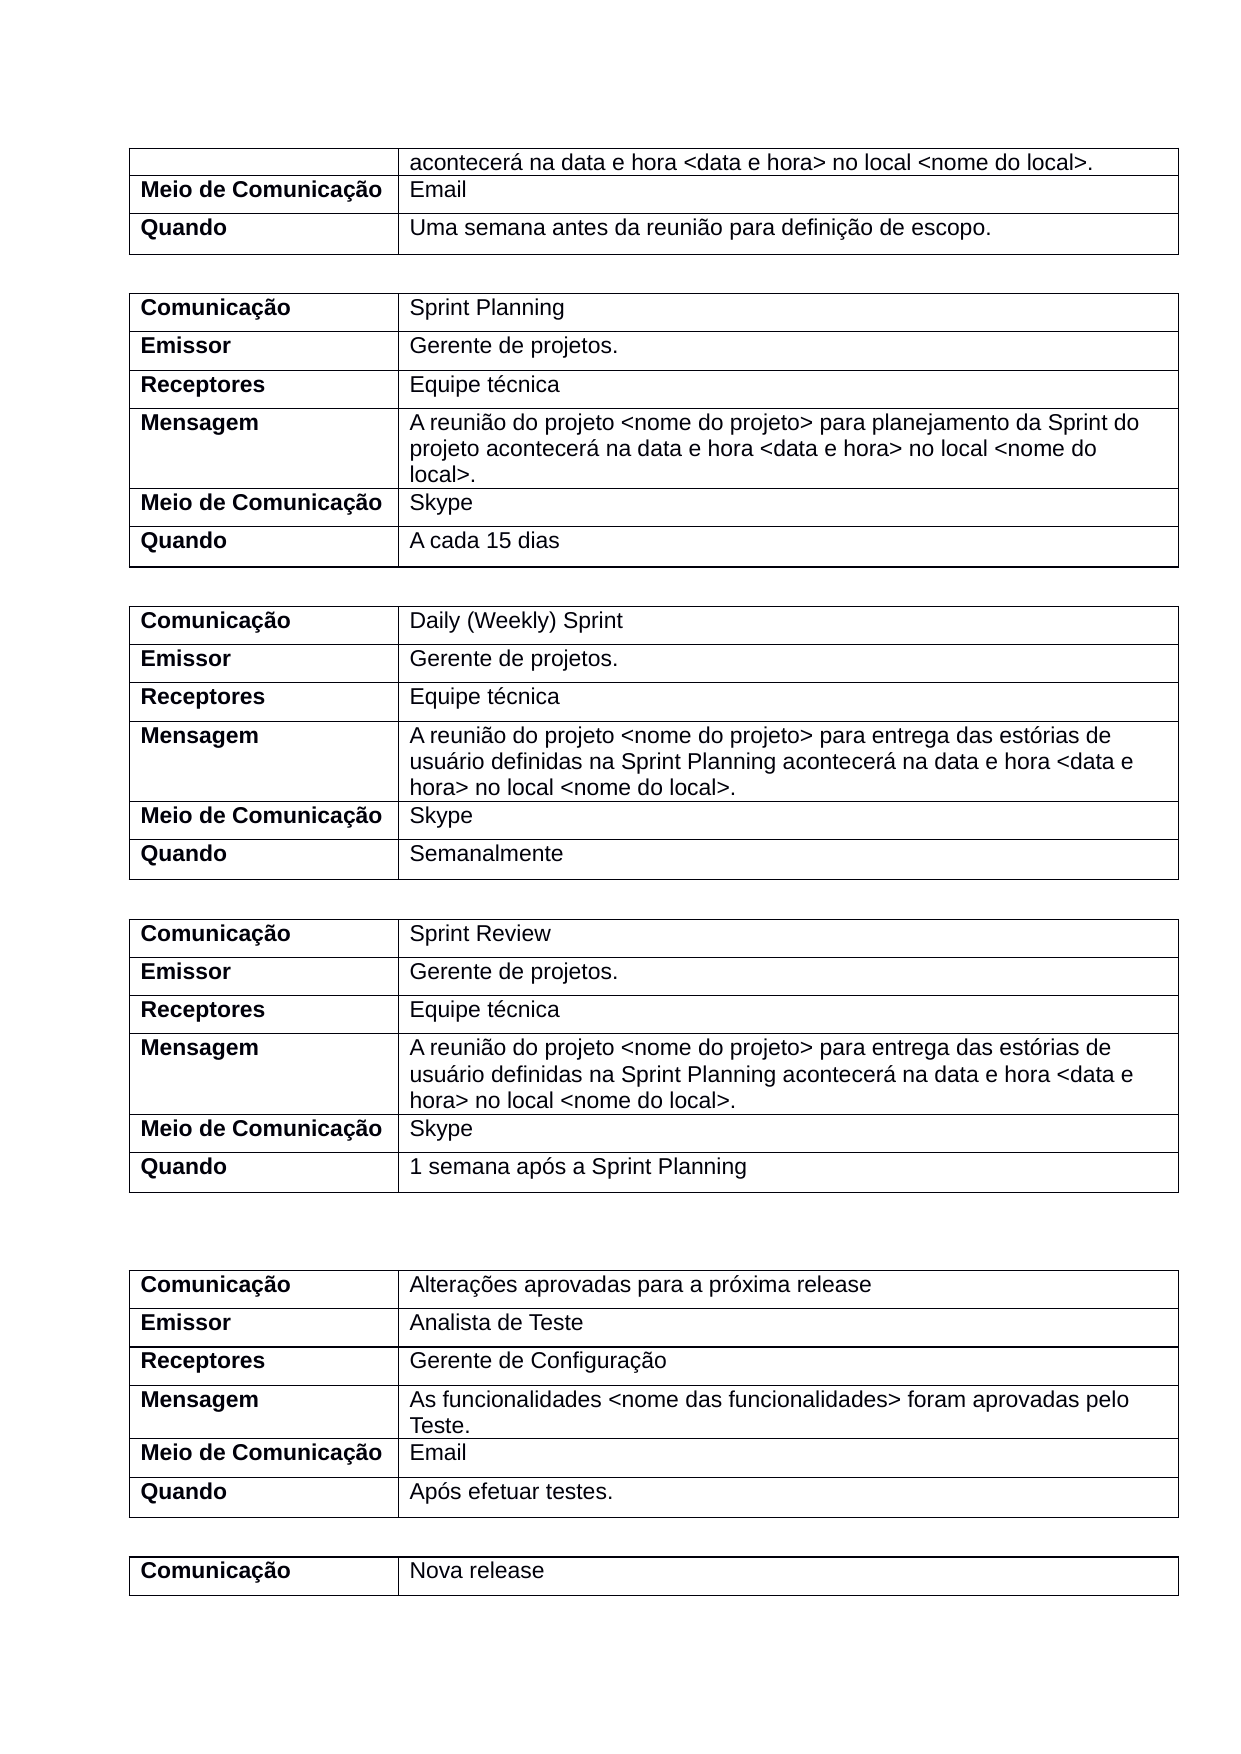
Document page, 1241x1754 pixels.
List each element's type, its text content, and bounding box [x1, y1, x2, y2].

table_header Comunicação [130, 607, 398, 644]
table_cell Uma semana antes da reunião para definição de escopo. [399, 214, 1178, 253]
table_header Comunicação [130, 1558, 398, 1594]
table_cell A reunião do projeto <nome do projeto> para entrega das estórias de usuário definidas na Sprint Planning acontecerá na data e hora <data e hora> no local <nome do local>. [399, 1034, 1178, 1113]
table_cell Gerente de projetos. [399, 958, 1178, 995]
table_cell Receptores [130, 1348, 398, 1384]
table_header Sprint Review [399, 920, 1178, 957]
table_cell As funcionalidades <nome das funcionalidades> foram aprovadas pelo Teste. [399, 1386, 1178, 1438]
table_cell Equipe técnica [399, 371, 1178, 408]
table_cell Emissor [130, 1309, 398, 1346]
table_cell Quando [130, 214, 398, 253]
table_cell 1 semana após a Sprint Planning [399, 1153, 1178, 1192]
table_cell Gerente de Configuração [399, 1348, 1178, 1384]
table_cell Mensagem [130, 722, 398, 801]
table_header Comunicação [130, 294, 398, 331]
table_cell Equipe técnica [399, 683, 1178, 721]
table_cell Quando [130, 527, 398, 566]
table_cell Skype [399, 489, 1178, 526]
table_cell Email [399, 176, 1178, 213]
table_cell Meio de Comunicação [130, 176, 398, 213]
table_cell Mensagem [130, 1034, 398, 1113]
table_cell Quando [130, 1153, 398, 1192]
table_cell Mensagem [130, 409, 398, 488]
table_cell Emissor [130, 332, 398, 369]
table_header Comunicação [130, 920, 398, 957]
table_cell Emissor [130, 645, 398, 682]
table_cell Mensagem [130, 1386, 398, 1438]
table_cell Emissor [130, 958, 398, 995]
table_cell Equipe técnica [399, 996, 1178, 1033]
table_cell Gerente de projetos. [399, 332, 1178, 369]
table_cell A reunião do projeto <nome do projeto> para entrega das estórias de usuário definidas na Sprint Planning acontecerá na data e hora <data e hora> no local <nome do local>. [399, 722, 1178, 801]
table_header Comunicação [130, 1271, 398, 1308]
table_cell Receptores [130, 683, 398, 721]
table_cell Meio de Comunicação [130, 802, 398, 839]
table_cell Analista de Teste [399, 1309, 1178, 1346]
table_cell Receptores [130, 371, 398, 408]
table_cell [130, 149, 398, 175]
table_header Sprint Planning [399, 294, 1178, 331]
table_cell acontecerá na data e hora <data e hora> no local <nome do local>. [399, 149, 1178, 175]
table_header Nova release [399, 1558, 1178, 1594]
table_header Daily (Weekly) Sprint [399, 607, 1178, 644]
table_cell Meio de Comunicação [130, 1439, 398, 1477]
table_cell Email [399, 1439, 1178, 1477]
table_cell Após efetuar testes. [399, 1478, 1178, 1517]
table_cell Quando [130, 1478, 398, 1517]
table_cell Skype [399, 1115, 1178, 1152]
table_cell Skype [399, 802, 1178, 839]
table_cell Gerente de projetos. [399, 645, 1178, 682]
table_header Alterações aprovadas para a próxima release [399, 1271, 1178, 1308]
table_cell Meio de Comunicação [130, 489, 398, 526]
table_cell Quando [130, 840, 398, 879]
table_cell A reunião do projeto <nome do projeto> para planejamento da Sprint do projeto acontecerá na data e hora <data e hora> no local <nome do local>. [399, 409, 1178, 488]
table_cell Semanalmente [399, 840, 1178, 879]
table_cell Meio de Comunicação [130, 1115, 398, 1152]
table_cell Receptores [130, 996, 398, 1033]
table_cell A cada 15 dias [399, 527, 1178, 566]
